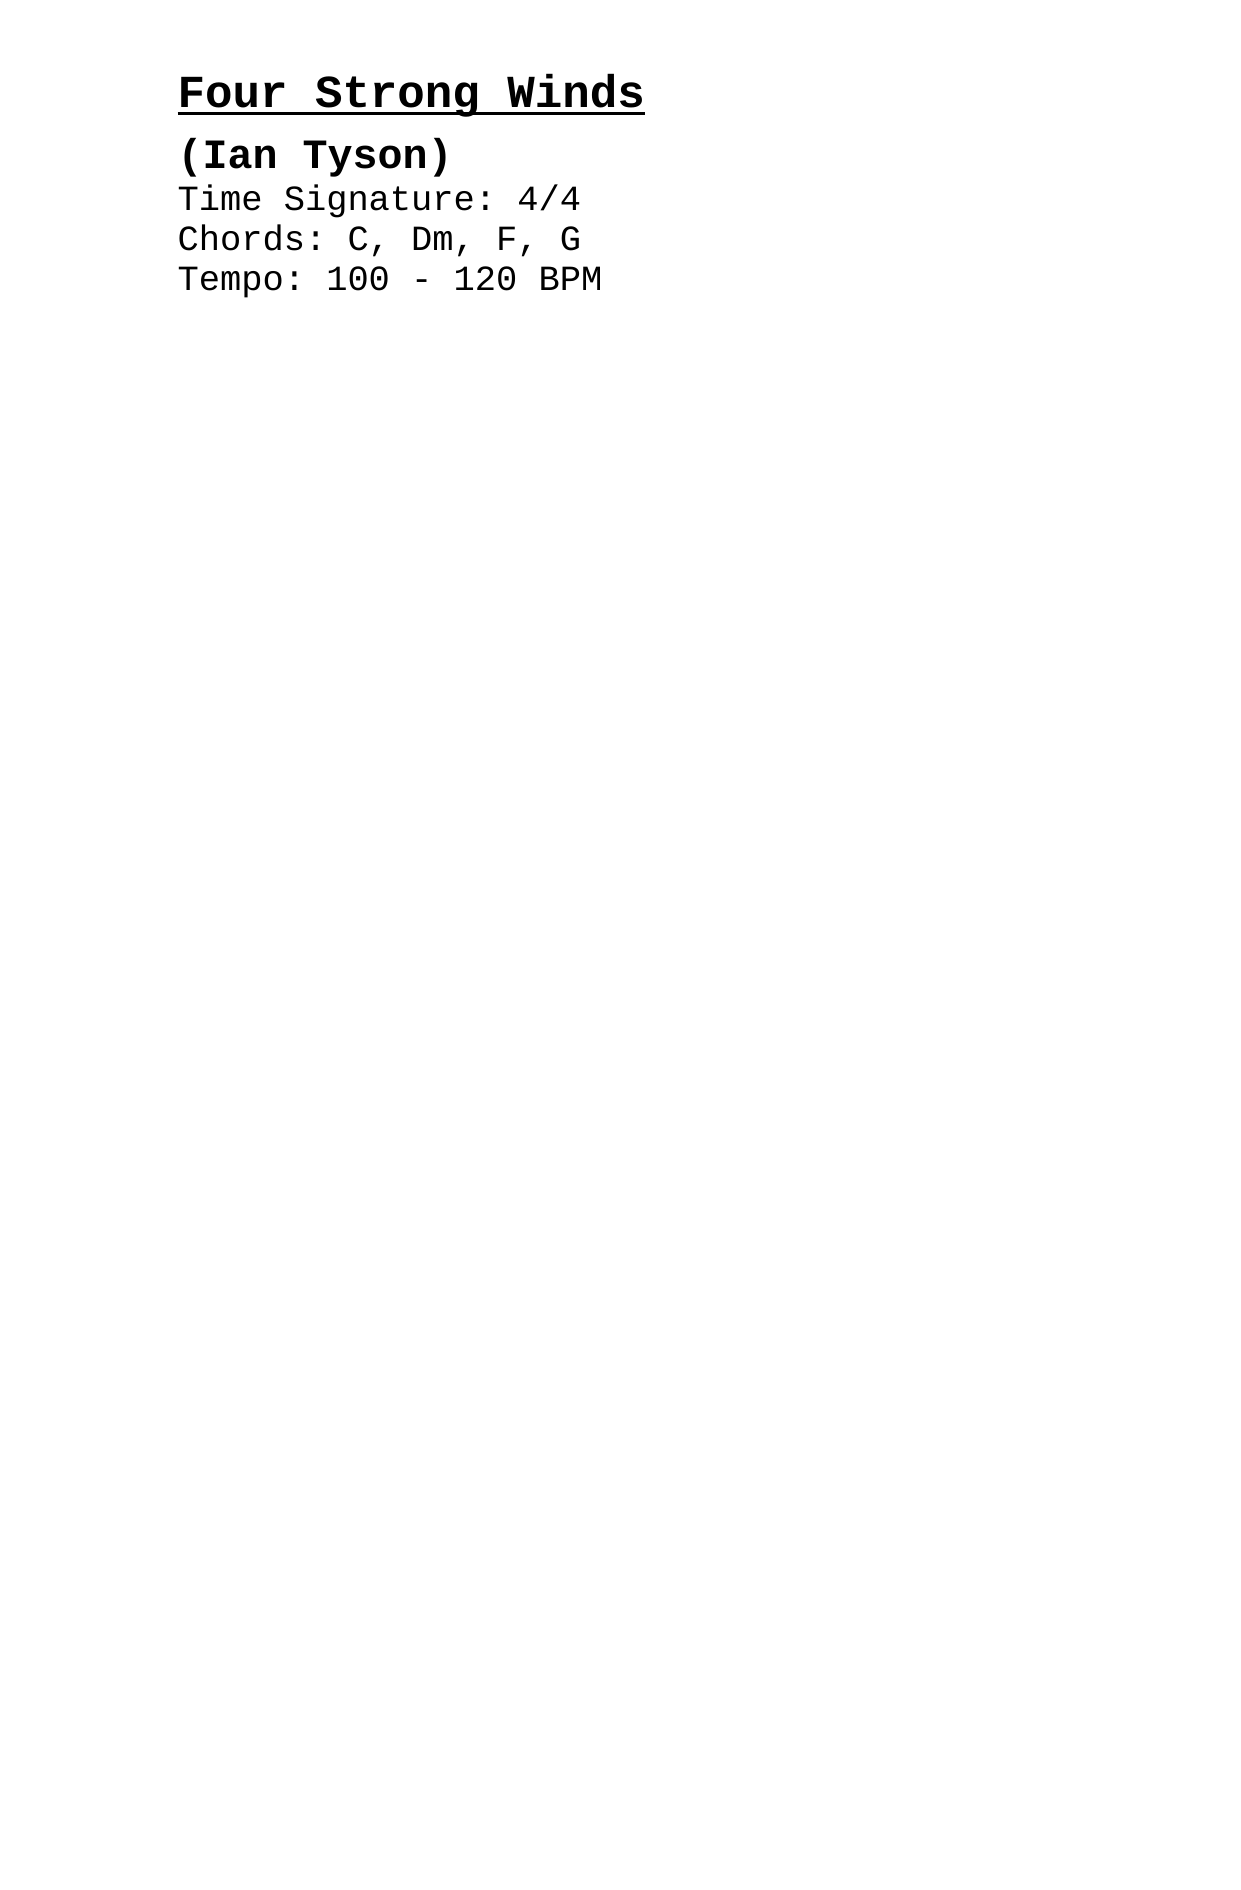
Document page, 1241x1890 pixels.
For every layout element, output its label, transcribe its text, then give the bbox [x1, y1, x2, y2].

text Chords: C, Dm, F, G [177, 221, 1196, 261]
subtitle Four Strong Winds [177, 69, 1196, 121]
text Time Signature: 4/4 [177, 181, 1196, 221]
subtitle (Ian Tyson) [177, 134, 1196, 181]
text Tempo: 100 - 120 BPM [177, 261, 1196, 301]
